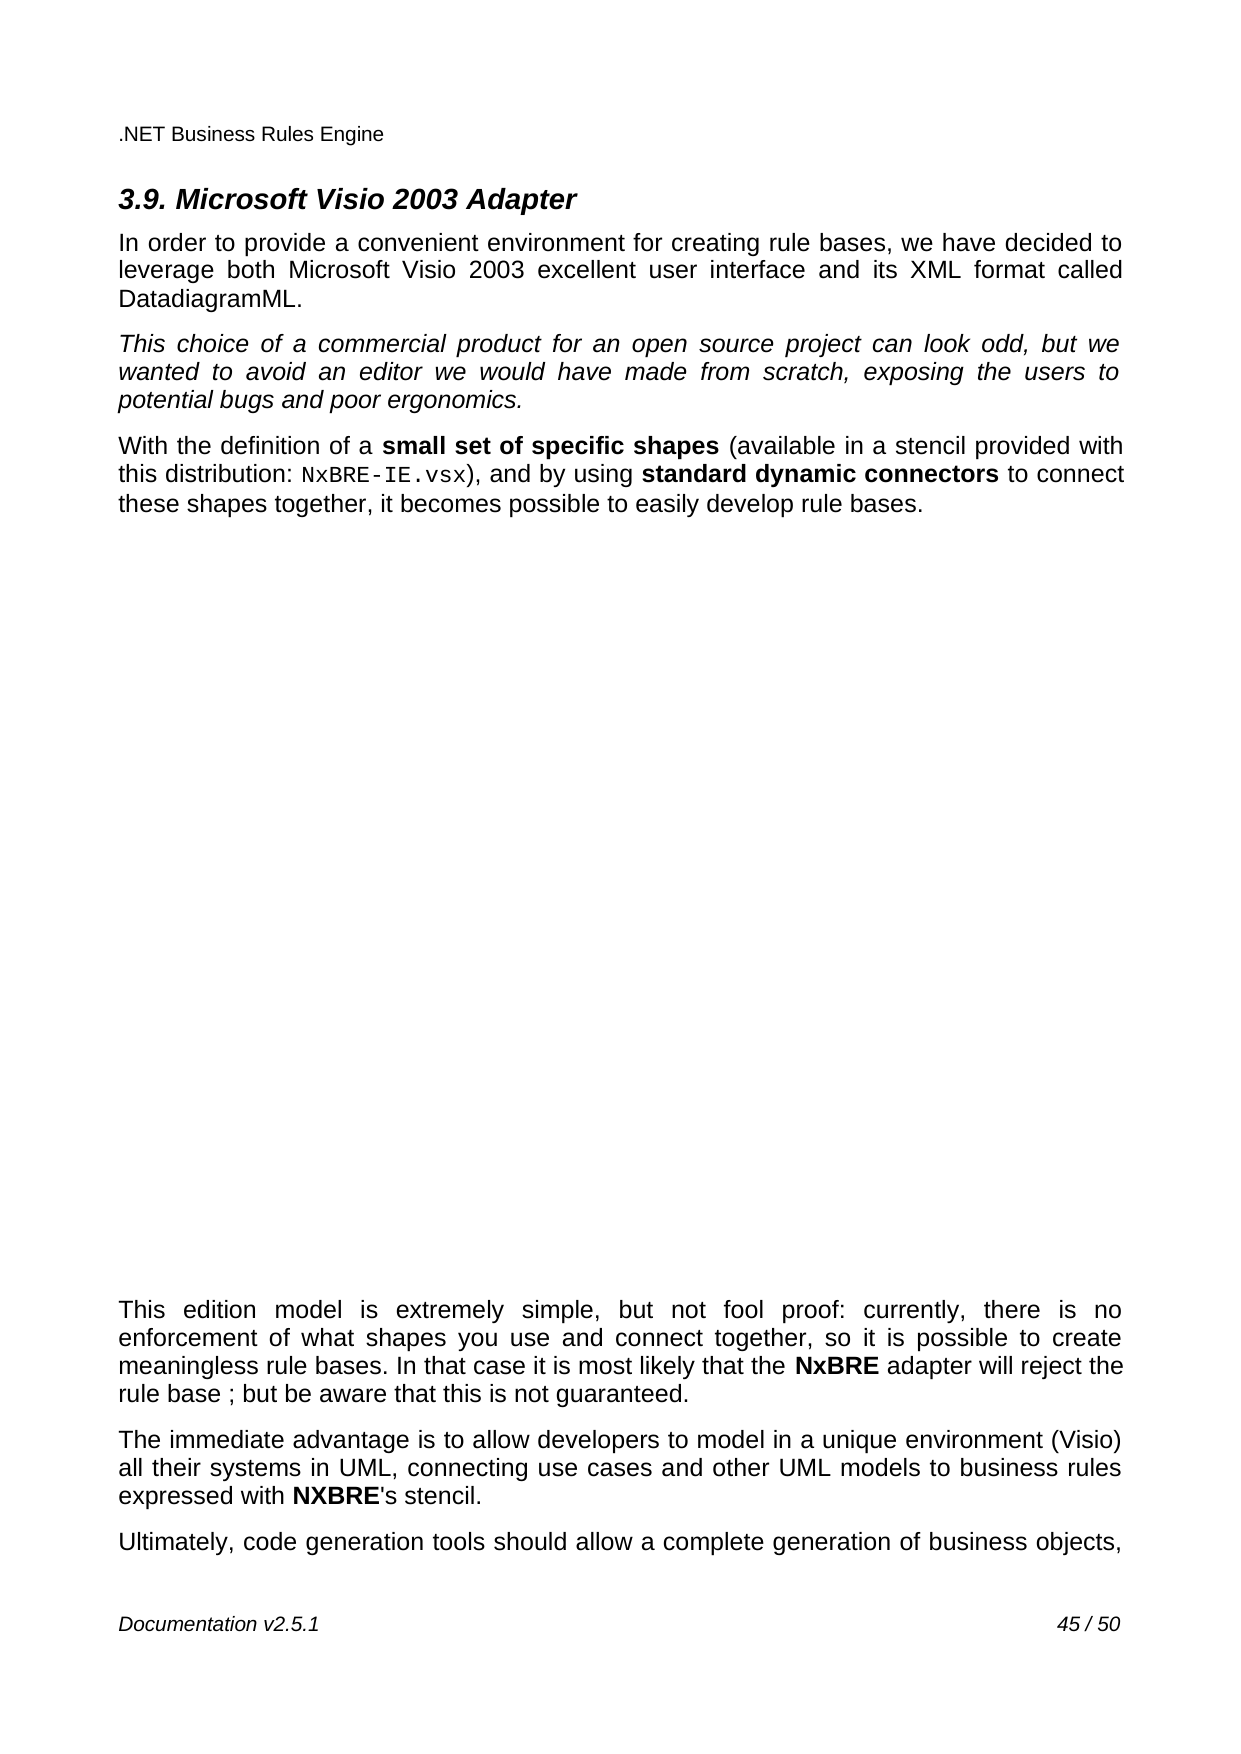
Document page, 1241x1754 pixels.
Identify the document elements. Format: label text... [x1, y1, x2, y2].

text In order to provide a convenient environment for creating rule bases, we have decided to leverage both Microsoft Visio 2003 excellent user interface and its XML format called DatadiagramML. [118, 228, 1124, 312]
text Ultimately, code generation tools should allow a complete generation of business objects, [118, 1527, 1124, 1555]
text With the definition of a small set of specific shapes (available in a stencil provided with this distribution: NxBRE-IE.vsx), and by using standard dynamic connectors to connect these shapes together, it becomes possible to easily develop rule bases. [118, 432, 1124, 546]
text This choice of a commercial product for an open source project can look odd, but we wanted to avoid an editor we would have made from scratch, exposing the users to potential bugs and poor ergonomics. [118, 330, 1124, 414]
text This edition model is extremely simple, but not fool proof: currently, there is no enforcement of what shapes you use and connect together, so it is possible to create meaningless rule bases. In that case it is most likely that the NxBRE adapter will reject the rule base ; but be aware that this is not guaranteed. [118, 563, 1124, 1408]
subtitle Microsoft Visio 2003 Adapter [118, 183, 1124, 216]
text The immediate advantage is to allow developers to model in a unique environment (Visio) all their systems in UML, connecting use cases and other UML models to business rules expressed with NXBRE's stencil. [118, 1426, 1124, 1510]
